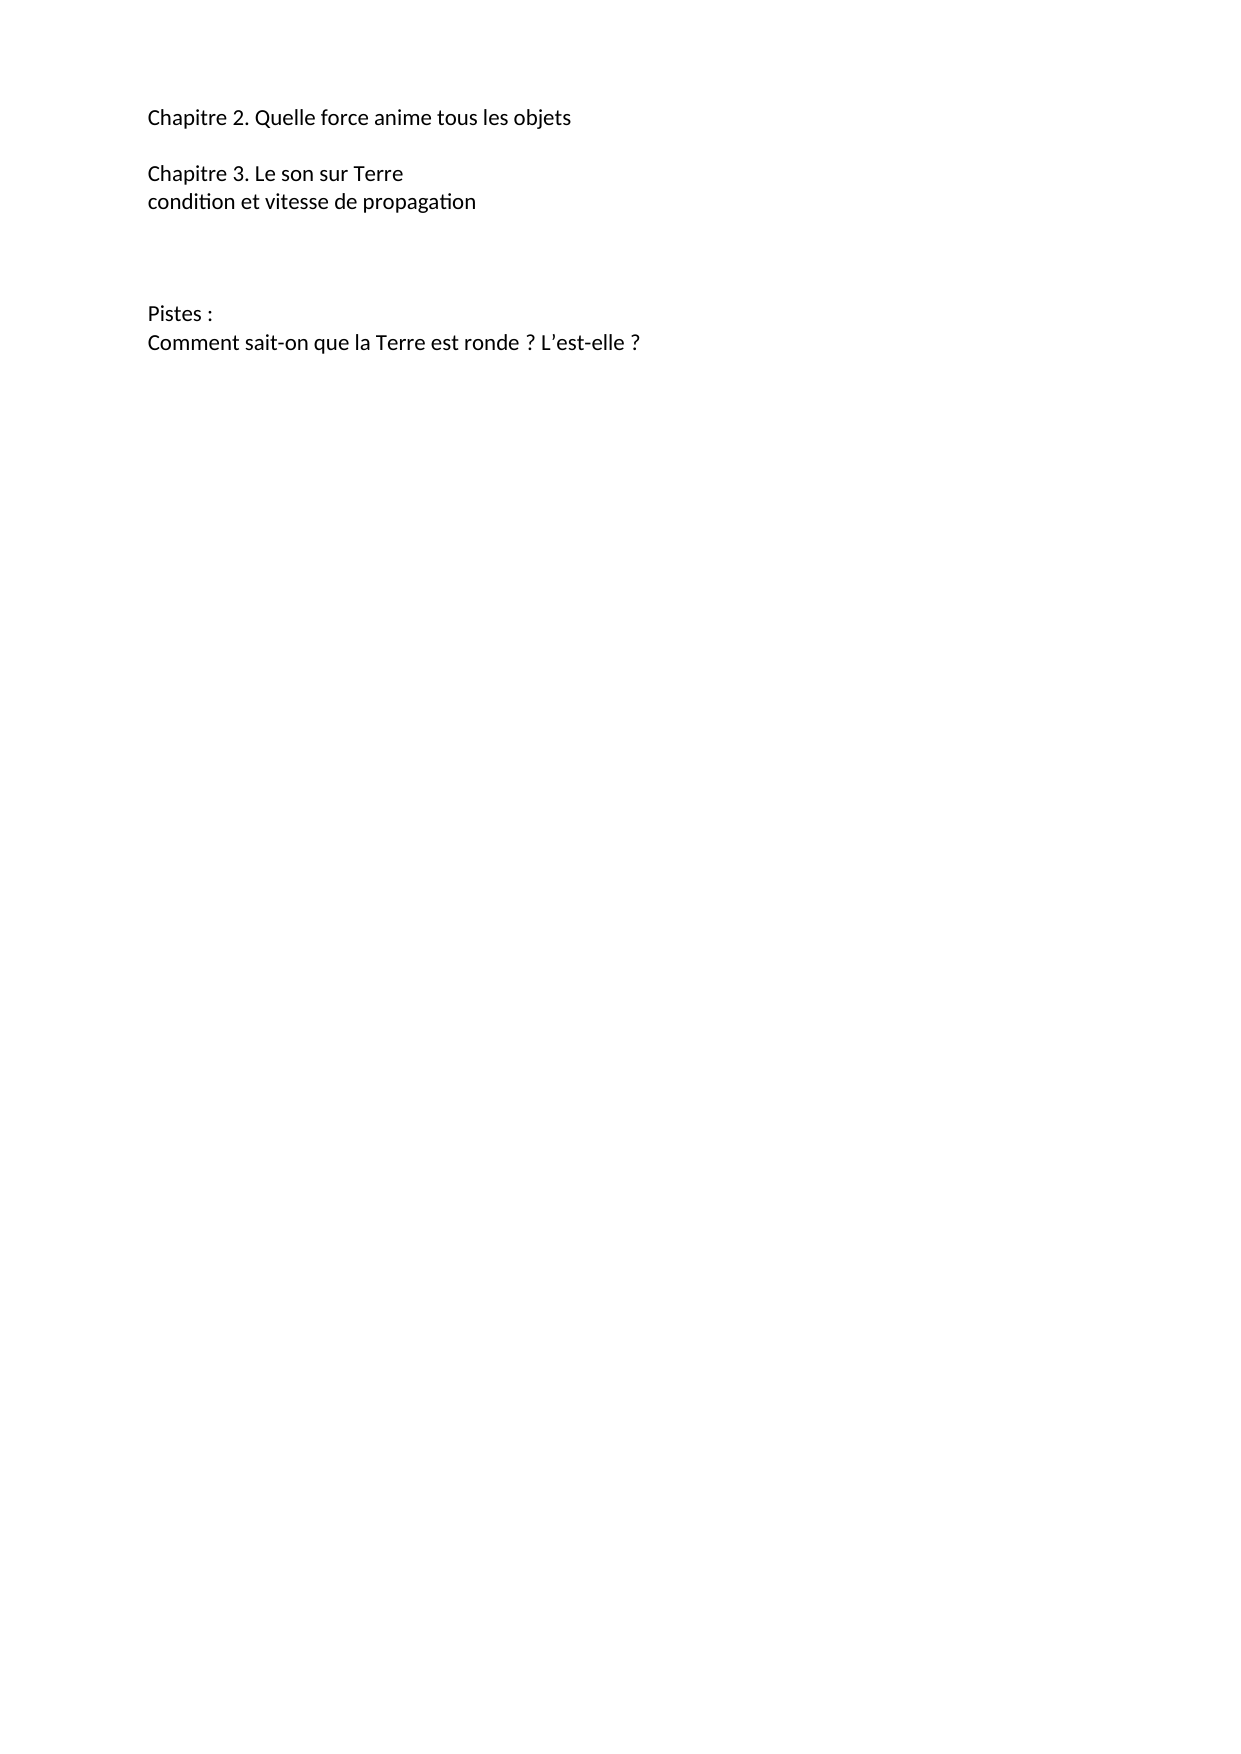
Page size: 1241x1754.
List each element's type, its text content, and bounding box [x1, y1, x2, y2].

text Chapitre 3. Le son sur Terre [148, 159, 1152, 187]
text Pistes : [148, 299, 1152, 328]
text Chapitre 2. Quelle force anime tous les objets [148, 103, 1152, 131]
text Comment sait-on que la Terre est ronde ? L’est-elle ? [148, 328, 1152, 356]
text condition et vitesse de propagation [148, 187, 1152, 216]
